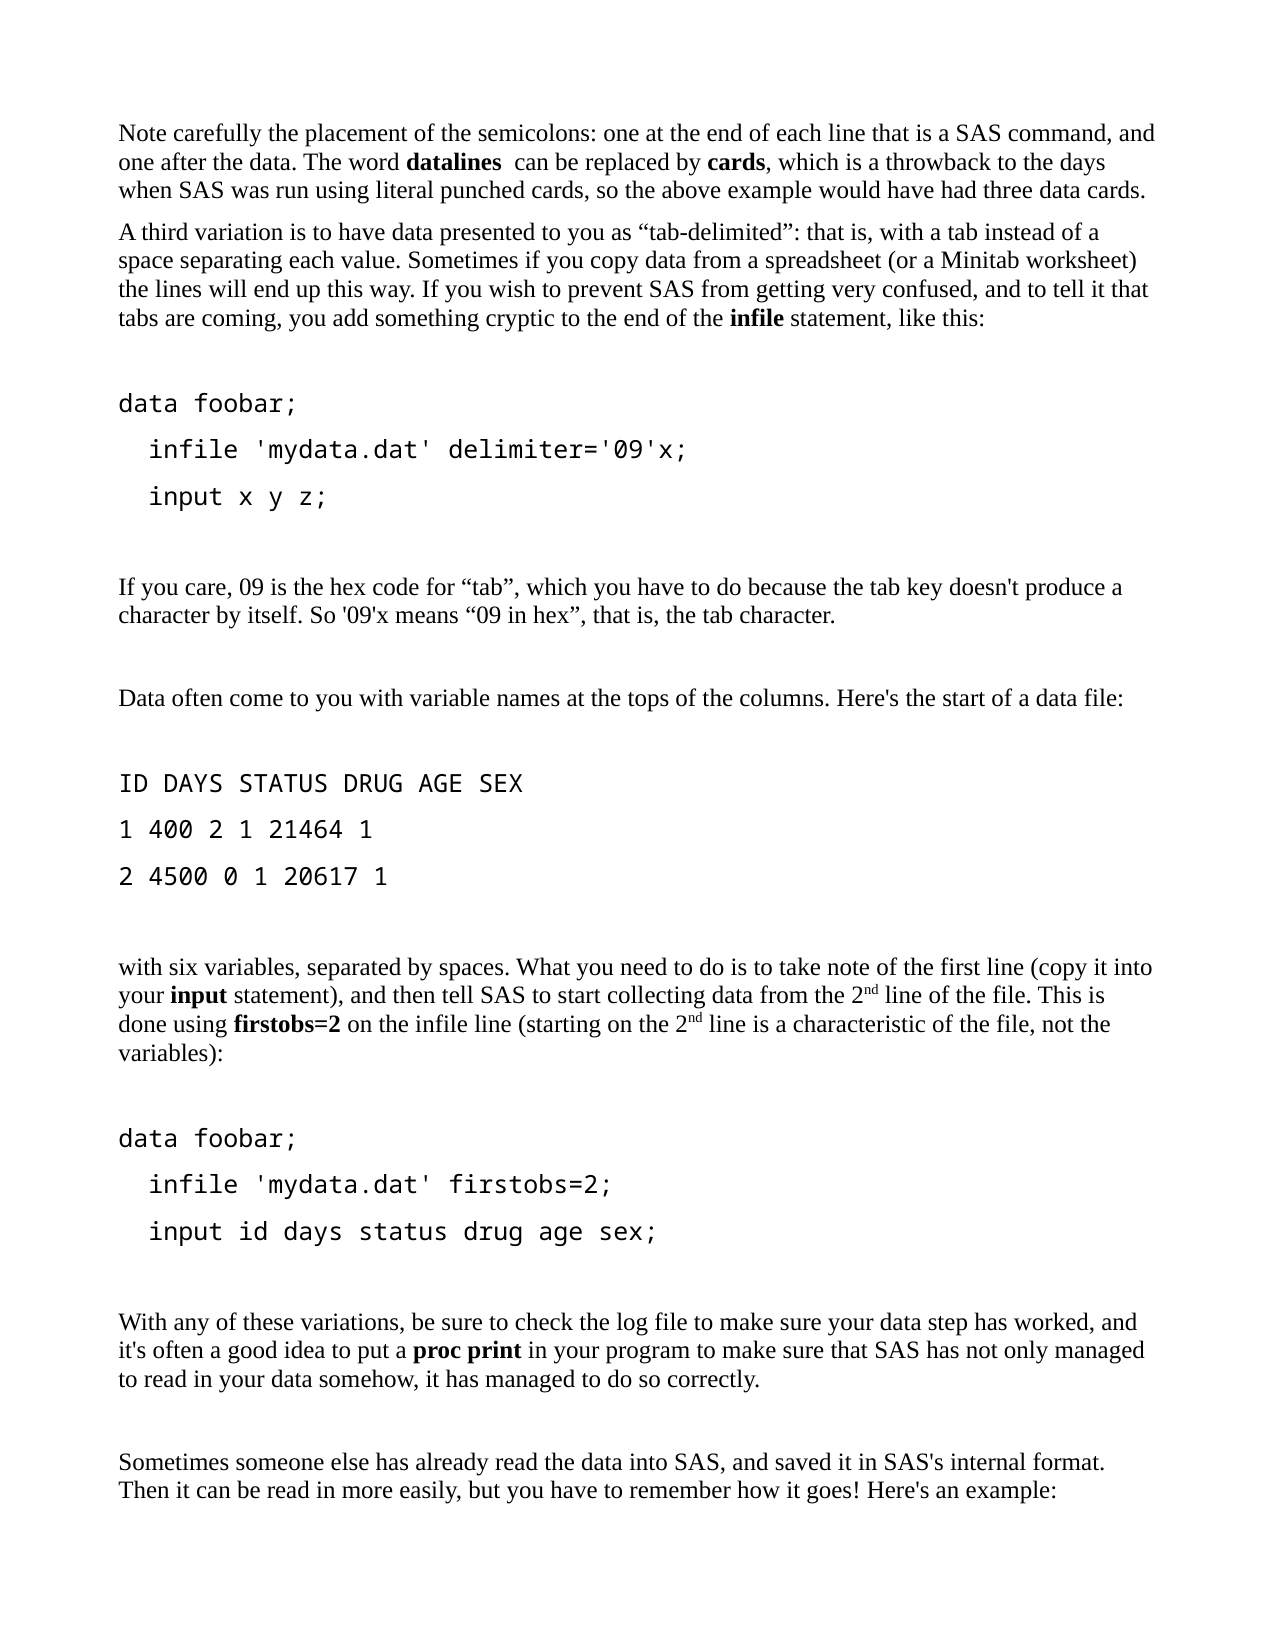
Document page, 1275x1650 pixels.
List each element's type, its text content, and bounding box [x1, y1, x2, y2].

text 1 400 2 1 21464 1 [118, 812, 1157, 846]
text data foobar; [118, 386, 1157, 420]
text If you care, 09 is the hex code for “tab”, which you have to do because the tab key doesn't produce a character by itself. So '09'x means “09 in hex”, that is, the tab character. [118, 572, 1157, 629]
text infile 'mydata.dat' delimiter='09'x; [118, 432, 1157, 466]
text A third variation is to have data presented to you as “tab-delimited”: that is, with a tab instead of a space separating each value. Sometimes if you copy data from a spreadsheet (or a Minitab worksheet) the lines will end up this way. If you wish to prevent SAS from getting very confused, and to tell it that tabs are coming, you add something cryptic to the end of the infile statement, like this: [118, 217, 1157, 332]
text With any of these variations, be sure to check the log file to make sure your data step has worked, and it's often a good idea to put a proc print in your program to make sure that SAS has not only managed to read in your data somehow, it has managed to do so correctly. [118, 1307, 1157, 1393]
text data foobar; [118, 1121, 1157, 1155]
text 2 4500 0 1 20617 1 [118, 859, 1157, 893]
text Data often come to you with variable names at the tops of the columns. Here's the start of a data file: [118, 683, 1157, 712]
text ID DAYS STATUS DRUG AGE SEX [118, 766, 1157, 800]
text input id days status drug age sex; [118, 1214, 1157, 1248]
text with six variables, separated by spaces. What you need to do is to take note of the first line (copy it into your input statement), and then tell SAS to start collecting data from the 2nd line of the file. This is done using firstobs=2 on the infile line (starting on the 2nd line is a characteristic of the file, not the variables): [118, 952, 1157, 1067]
text infile 'mydata.dat' firstobs=2; [118, 1167, 1157, 1201]
text Sometimes someone else has already read the data into SAS, and saved it in SAS's internal format. Then it can be read in more easily, but you have to remember how it goes! Here's an example: [118, 1447, 1157, 1504]
text input x y z; [118, 479, 1157, 513]
text Note carefully the placement of the semicolons: one at the end of each line that is a SAS command, and one after the data. The word datalines can be replaced by cards, which is a throwback to the days when SAS was run using literal punched cards, so the above example would have had three data cards. [118, 118, 1157, 204]
